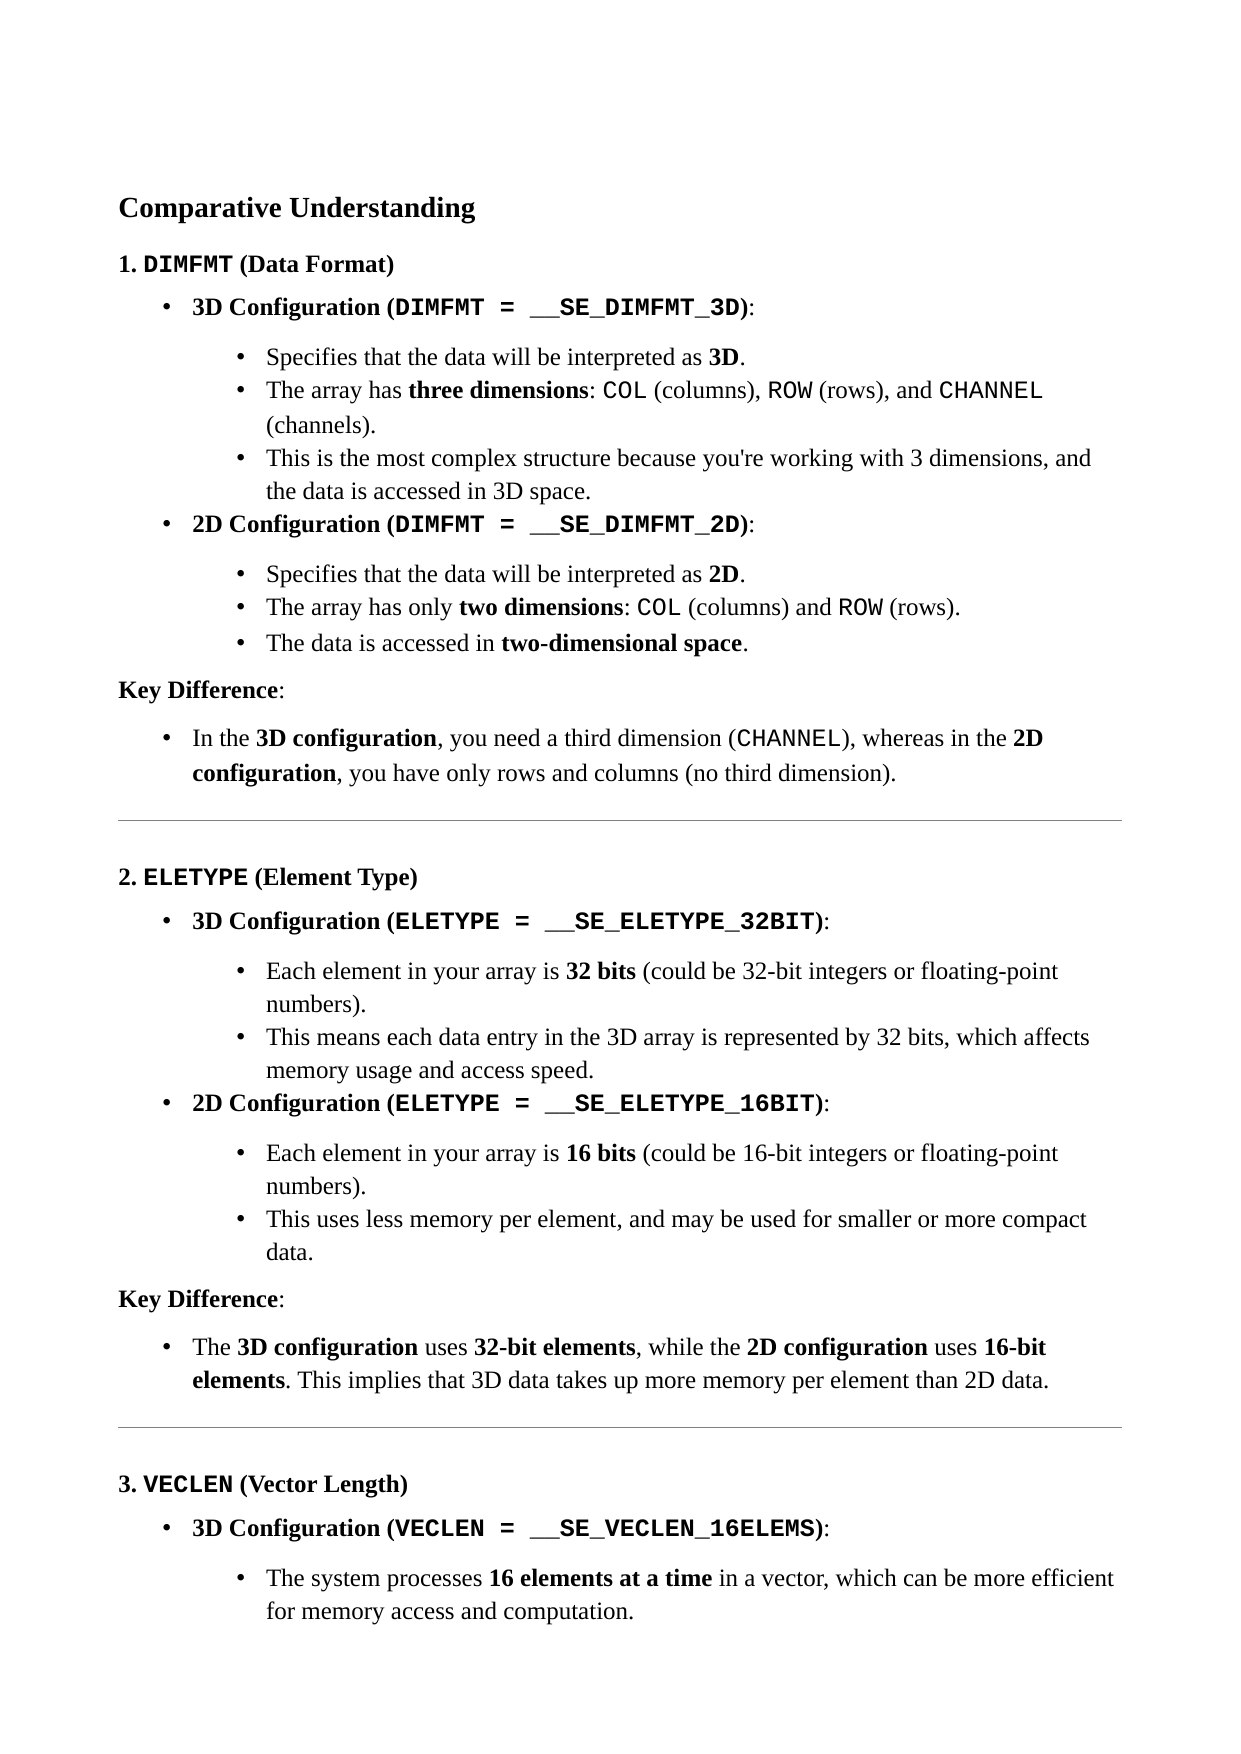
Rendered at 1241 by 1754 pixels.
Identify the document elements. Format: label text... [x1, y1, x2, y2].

subtitle 1. DIMFMT (Data Format) [118, 249, 1122, 279]
list Each element in your array is 16 bits (could be 16-bit integers or floating-point numbers). [236, 1138, 1122, 1199]
list Specifies that the data will be interpreted as 2D. [236, 559, 1122, 588]
list 3D Configuration (VECLEN = __SE_VECLEN_16ELEMS): [162, 1513, 1122, 1544]
text Key Difference: [118, 1284, 1122, 1313]
list 3D Configuration (ELETYPE = __SE_ELETYPE_32BIT): [162, 906, 1122, 937]
list This is the most complex structure because you're working with 3 dimensions, and the data is accessed in 3D space. [236, 443, 1122, 505]
list The system processes 16 elements at a time in a vector, which can be more efficient for memory access and computation. [236, 1563, 1122, 1624]
text Key Difference: [118, 675, 1122, 704]
list The data is accessed in two-dimensional space. [236, 628, 1122, 656]
subtitle Comparative Understanding [118, 190, 1122, 224]
subtitle 3. VECLEN (Vector Length) [118, 1469, 1122, 1500]
list 2D Configuration (ELETYPE = __SE_ELETYPE_16BIT): [162, 1088, 1122, 1119]
list The array has only two dimensions: COL (columns) and ROW (rows). [236, 592, 1122, 623]
list 2D Configuration (DIMFMT = __SE_DIMFMT_2D): [162, 509, 1122, 540]
list Each element in your array is 32 bits (could be 32-bit integers or floating-point numbers). [236, 956, 1122, 1017]
list The array has three dimensions: COL (columns), ROW (rows), and CHANNEL (channels). [236, 375, 1122, 439]
list In the 3D configuration, you need a third dimension (CHANNEL), whereas in the 2D configuration, you have only rows and columns (no third dimension). [162, 723, 1122, 787]
list 3D Configuration (DIMFMT = __SE_DIMFMT_3D): [162, 292, 1122, 323]
list This uses less memory per element, and may be used for smaller or more compact data. [236, 1204, 1122, 1266]
list This means each data entry in the 3D array is represented by 32 bits, which affects memory usage and access speed. [236, 1022, 1122, 1083]
list Specifies that the data will be interpreted as 3D. [236, 342, 1122, 371]
subtitle 2. ELETYPE (Element Type) [118, 862, 1122, 893]
list The 3D configuration uses 32-bit elements, while the 2D configuration uses 16-bit elements. This implies that 3D data takes up more memory per element than 2D data. [162, 1332, 1122, 1394]
